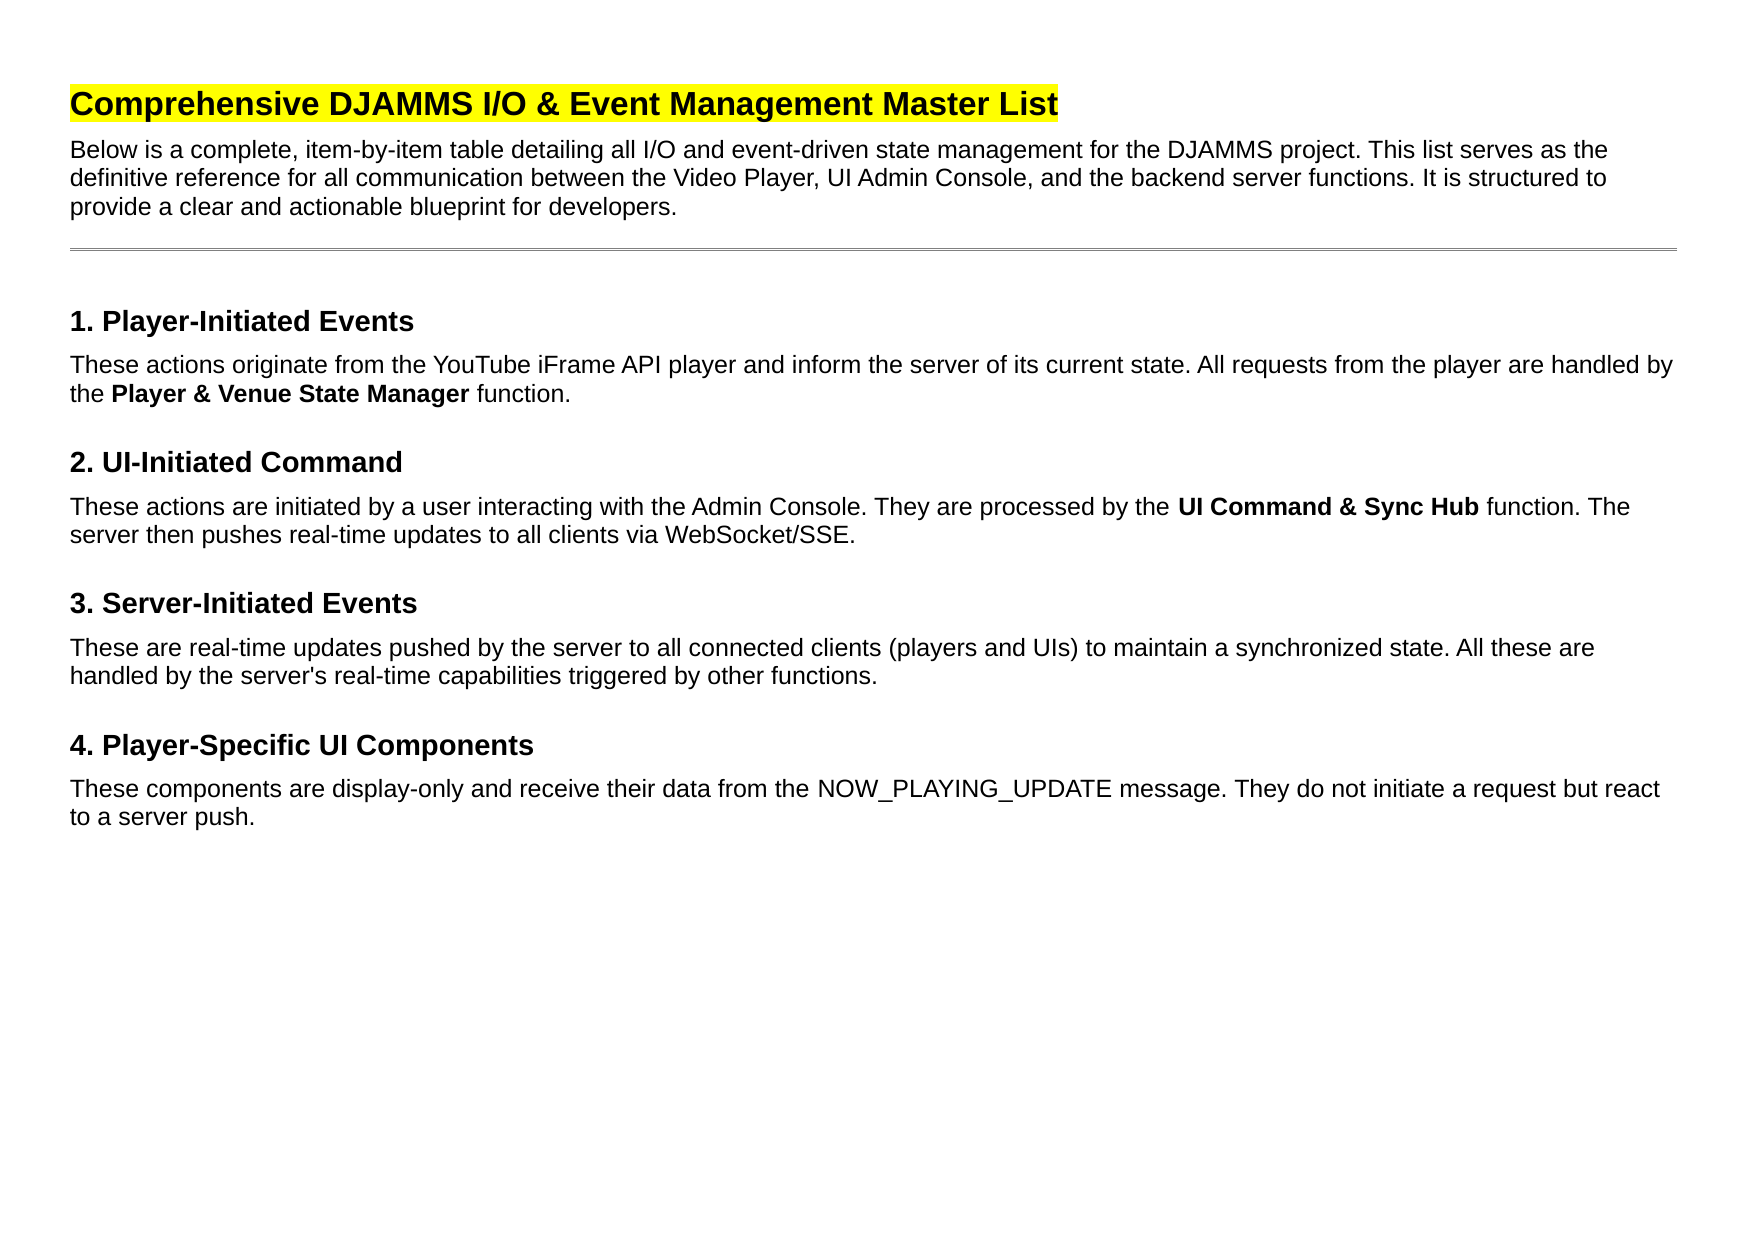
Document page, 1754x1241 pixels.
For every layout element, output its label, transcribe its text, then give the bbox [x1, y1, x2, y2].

text These are real-time updates pushed by the server to all connected clients (players and UIs) to maintain a synchronized state. All these are handled by the server's real-time capabilities triggered by other functions. [69, 633, 1677, 690]
text These components are display-only and receive their data from the NOW_PLAYING_UPDATE message. They do not initiate a request but react to a server push. [69, 774, 1677, 860]
text These actions are initiated by a user interacting with the Admin Console. They are processed by the UI Command & Sync Hub function. The server then pushes real-time updates to all clients via WebSocket/SSE. [69, 492, 1677, 549]
text Below is a complete, item-by-item table detailing all I/O and event-driven state management for the DJAMMS project. This list serves as the definitive reference for all communication between the Video Player, UI Admin Console, and the backend server functions. It is structured to provide a clear and actionable blueprint for developers. [69, 134, 1677, 221]
subtitle 3. Server-Initiated Events [69, 587, 1677, 620]
subtitle 4. Player-Specific UI Components [69, 728, 1677, 761]
subtitle 1. Player-Initiated Events [69, 304, 1677, 338]
subtitle Comprehensive DJAMMS I/O & Event Management Master List [69, 84, 1677, 122]
text These actions originate from the YouTube iFrame API player and inform the server of its current state. All requests from the player are handled by the Player & Venue State Manager function. [69, 351, 1677, 408]
subtitle 2. UI-Initiated Command [69, 446, 1677, 479]
